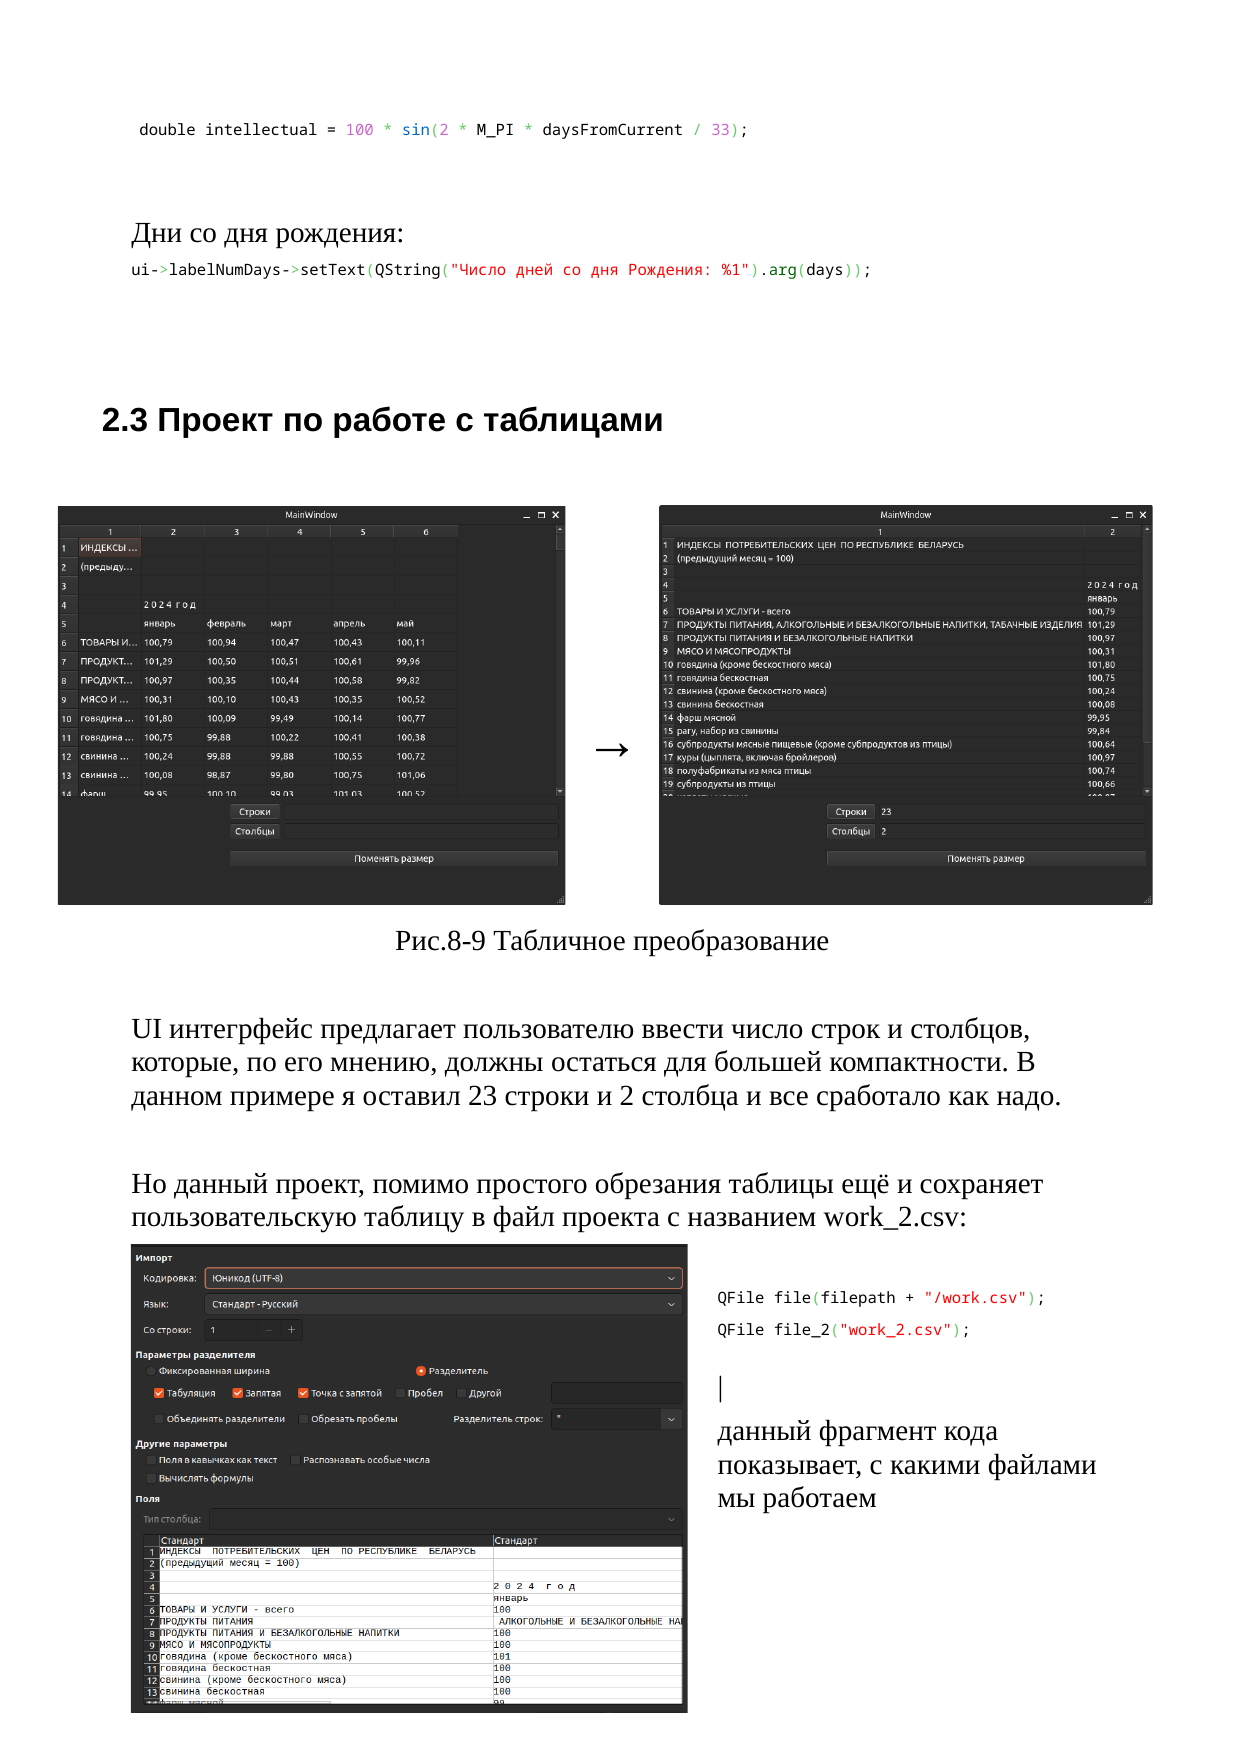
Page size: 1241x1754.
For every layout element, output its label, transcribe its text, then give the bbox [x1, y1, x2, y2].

text double intellectual = 100 * sin(2 * M_PI * daysFromCurrent / 33); [102, 118, 1123, 142]
text Дни со дня рождения: [131, 215, 1123, 249]
subtitle 2.3 Проект по работе с таблицами [102, 399, 1123, 438]
text QFile file_2("work_2.csv"); [688, 1319, 1123, 1340]
text данный фрагмент кода показывает, с какими файлами мы работаем [688, 1413, 1123, 1514]
picture [130, 1244, 688, 1713]
text UI интегрфейс предлагает пользователю ввести число строк и столбцов, которые, по его мнению, должны остаться для большей компактности. В данном примере я оставил 23 строки и 2 столбца и все сработало как надо. [131, 1011, 1123, 1111]
text Рис.8-9 Табличное преобразование [102, 923, 1123, 956]
picture [659, 505, 1153, 905]
text QFile file(filepath + "/work.csv"); [688, 1287, 1123, 1308]
text ui->labelNumDays->setText(QString("Число дней со дня Рождения: %1").arg(days)); [131, 259, 1123, 280]
text | [688, 1369, 1123, 1403]
text → [566, 709, 659, 771]
picture [57, 506, 566, 905]
text Но данный проект, помимо простого обрезания таблицы ещё и сохраняет пользовательскую таблицу в файл проекта с названием work_2.csv: [131, 1166, 1123, 1233]
